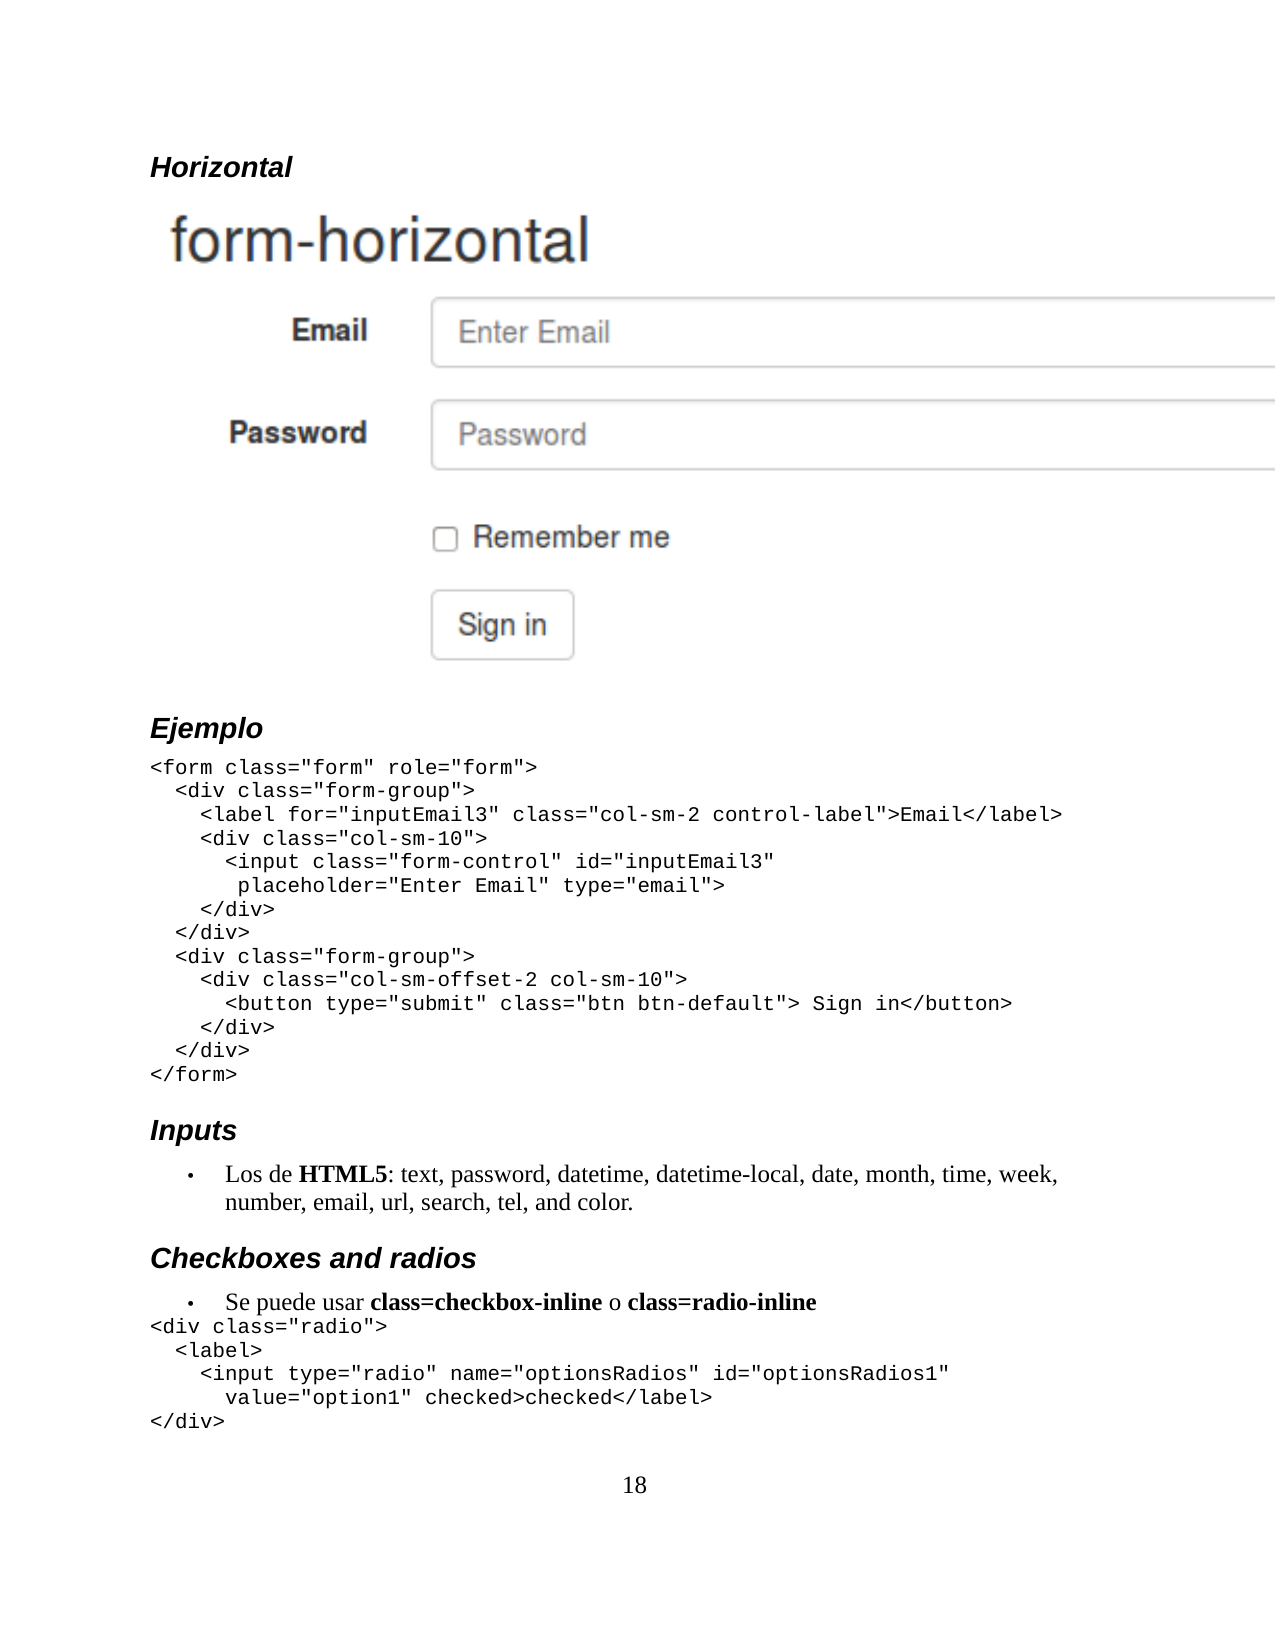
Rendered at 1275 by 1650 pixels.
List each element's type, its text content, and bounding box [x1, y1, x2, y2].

text <input class="form-control" id="inputEmail3" [150, 851, 1125, 875]
text <div class="radio"> [150, 1316, 1125, 1340]
text </div> [150, 1411, 1125, 1434]
text placeholder="Enter Email" type="email"> [150, 875, 1125, 898]
text <div class="col-sm-10"> [150, 828, 1125, 851]
text <div class="form-group"> [150, 780, 1125, 804]
text <button type="submit" class="btn btn-default"> Sign in</button> [150, 993, 1125, 1017]
subtitle Ejemplo [150, 711, 1125, 744]
subtitle Checkboxes and radios [150, 1241, 1125, 1275]
text <label for="inputEmail3" class="col-sm-2 control-label">Email</label> [150, 804, 1125, 828]
text <form class="form" role="form"> [150, 757, 1125, 780]
text value="option1" checked>checked</label> [150, 1387, 1125, 1411]
text </div> [150, 1040, 1125, 1064]
list Se puede usar class=checkbox-inline o class=radio-inline [187, 1287, 1125, 1316]
subtitle Inputs [150, 1113, 1125, 1146]
text </form> [150, 1064, 1125, 1088]
text <div class="form-group"> [150, 946, 1125, 969]
text <input type="radio" name="optionsRadios" id="optionsRadios1" [150, 1363, 1125, 1387]
text </div> [150, 922, 1125, 946]
text </div> [150, 898, 1125, 922]
picture [150, 196, 1275, 686]
subtitle Horizontal [150, 150, 1125, 183]
text <div class="col-sm-offset-2 col-sm-10"> [150, 969, 1125, 993]
text <label> [150, 1340, 1125, 1363]
text </div> [150, 1017, 1125, 1040]
list Los de HTML5: text, password, datetime, datetime-local, date, month, time, week, number, email, url, search, tel, and color. [187, 1159, 1125, 1216]
